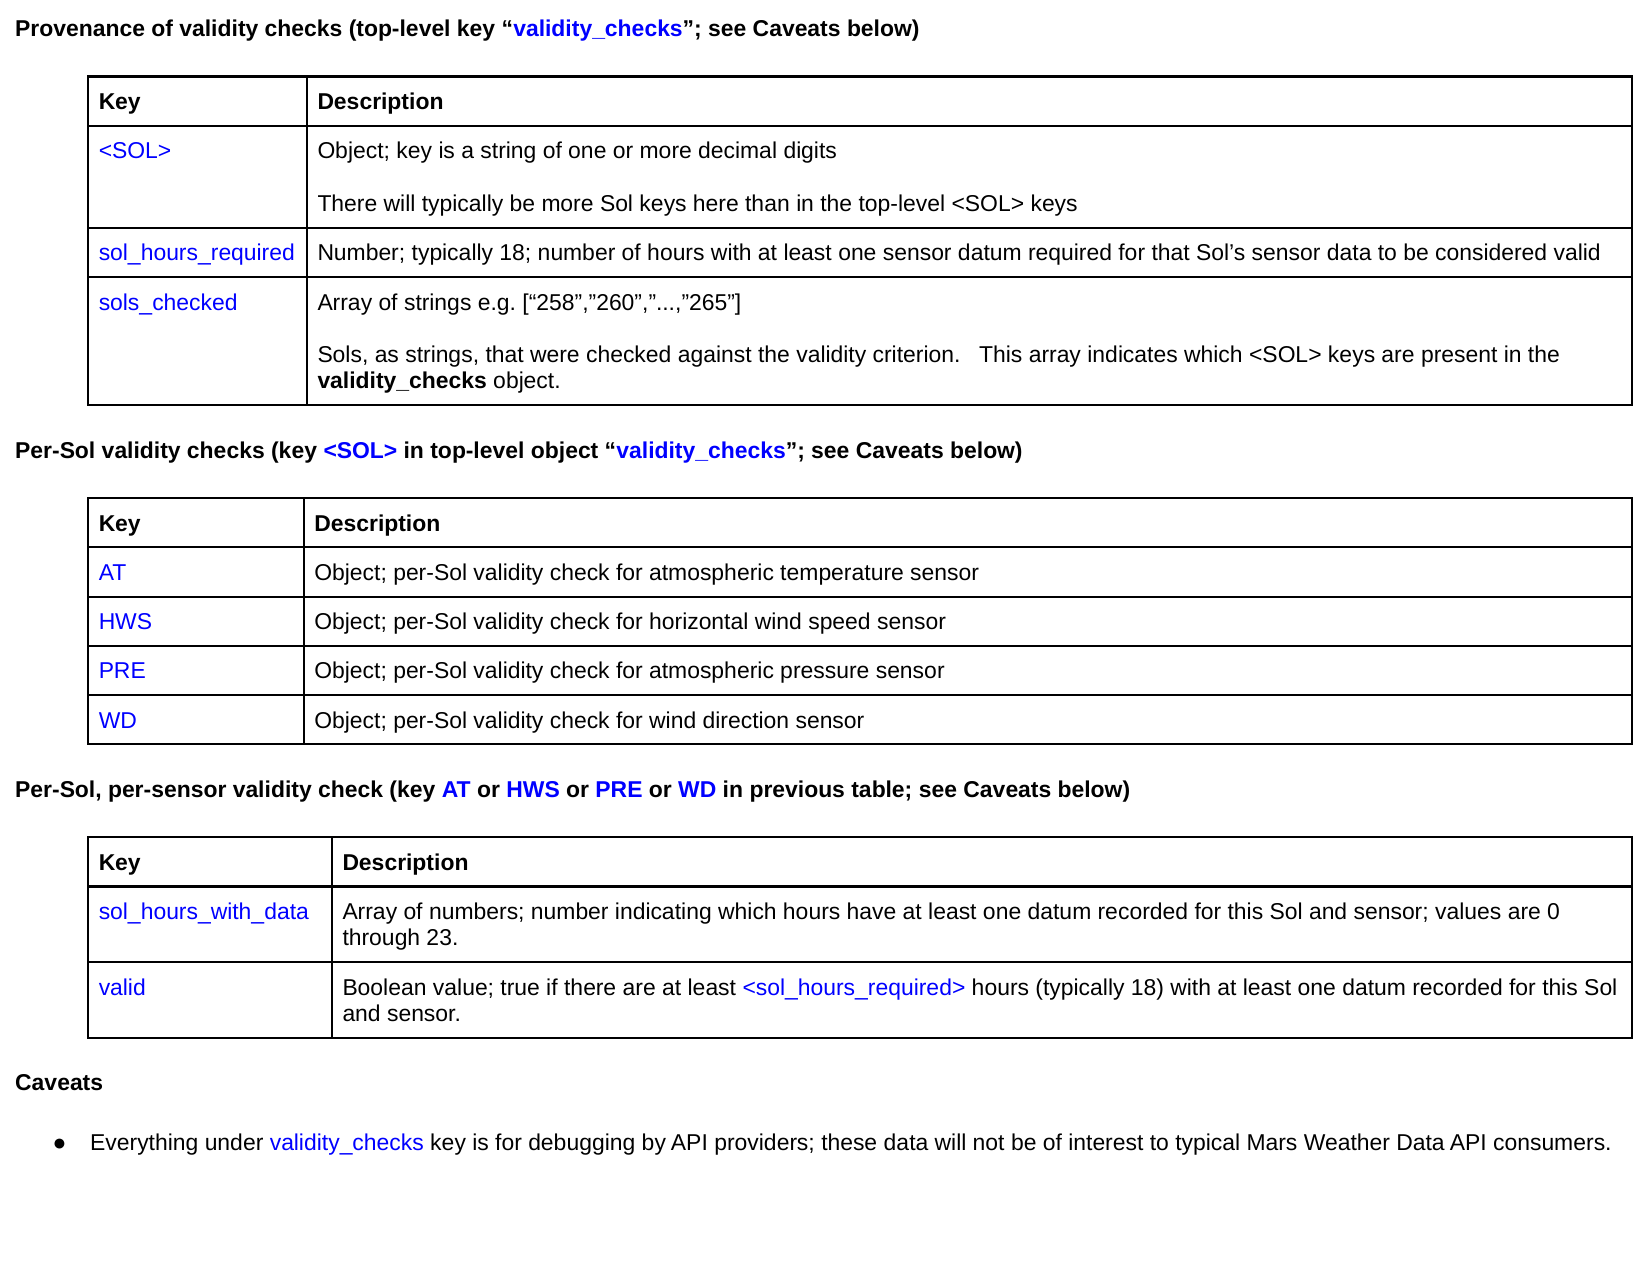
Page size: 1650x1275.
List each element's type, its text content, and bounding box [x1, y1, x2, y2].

text Provenance of validity checks (top-level key “validity_checks”; see Caveats below) [15, 15, 1635, 41]
table_cell Array of numbers; number indicating which hours have at least one datum recorded for this Sol and sensor; values are 0 through 23. [333, 888, 1631, 961]
text Per-Sol, per-sensor validity check (key AT or HWS or PRE or WD in previous table; see Caveats below) [15, 776, 1635, 802]
table_cell Object; per-Sol validity check for atmospheric pressure sensor [305, 647, 1631, 694]
table_cell PRE [89, 647, 303, 694]
table_cell sol_hours_with_data [89, 888, 331, 961]
table_cell Boolean value; true if there are at least <sol_hours_required> hours (typically 18) with at least one datum recorded for this Sol and sensor. [333, 963, 1631, 1037]
table_header Description [333, 838, 1631, 885]
table_header Key [89, 499, 303, 546]
table_cell Object; key is a string of one or more decimal digits There will typically be more Sol keys here than in the top-level <SOL> keys [308, 127, 1631, 227]
table_header Description [308, 78, 1631, 125]
table_header Key [89, 838, 331, 885]
text Per-Sol validity checks (key <SOL> in top-level object “validity_checks”; see Caveats below) [15, 437, 1635, 463]
table_cell WD [89, 696, 303, 743]
table_cell HWS [89, 598, 303, 645]
table_cell AT [89, 548, 303, 596]
table_cell Object; per-Sol validity check for atmospheric temperature sensor [305, 548, 1631, 596]
table_cell sols_checked [89, 278, 306, 404]
table_cell Number; typically 18; number of hours with at least one sensor datum required for that Sol’s sensor data to be considered valid [308, 229, 1631, 276]
table_cell valid [89, 963, 331, 1037]
table_header Description [305, 499, 1631, 546]
table_cell Array of strings e.g. [“258”,”260”,”...,”265”] Sols, as strings, that were checked against the validity criterion. This array indicates which <SOL> keys are present in the validity_checks object. [308, 278, 1631, 404]
list Everything under validity_checks key is for debugging by API providers; these data will not be of interest to typical Mars Weather Data API consumers. [52, 1129, 1635, 1156]
table_cell sol_hours_required [89, 229, 306, 276]
table_header Key [89, 78, 306, 125]
table_cell <SOL> [89, 127, 306, 227]
table_cell Object; per-Sol validity check for wind direction sensor [305, 696, 1631, 743]
text Caveats [15, 1069, 1635, 1095]
table_cell Object; per-Sol validity check for horizontal wind speed sensor [305, 598, 1631, 645]
